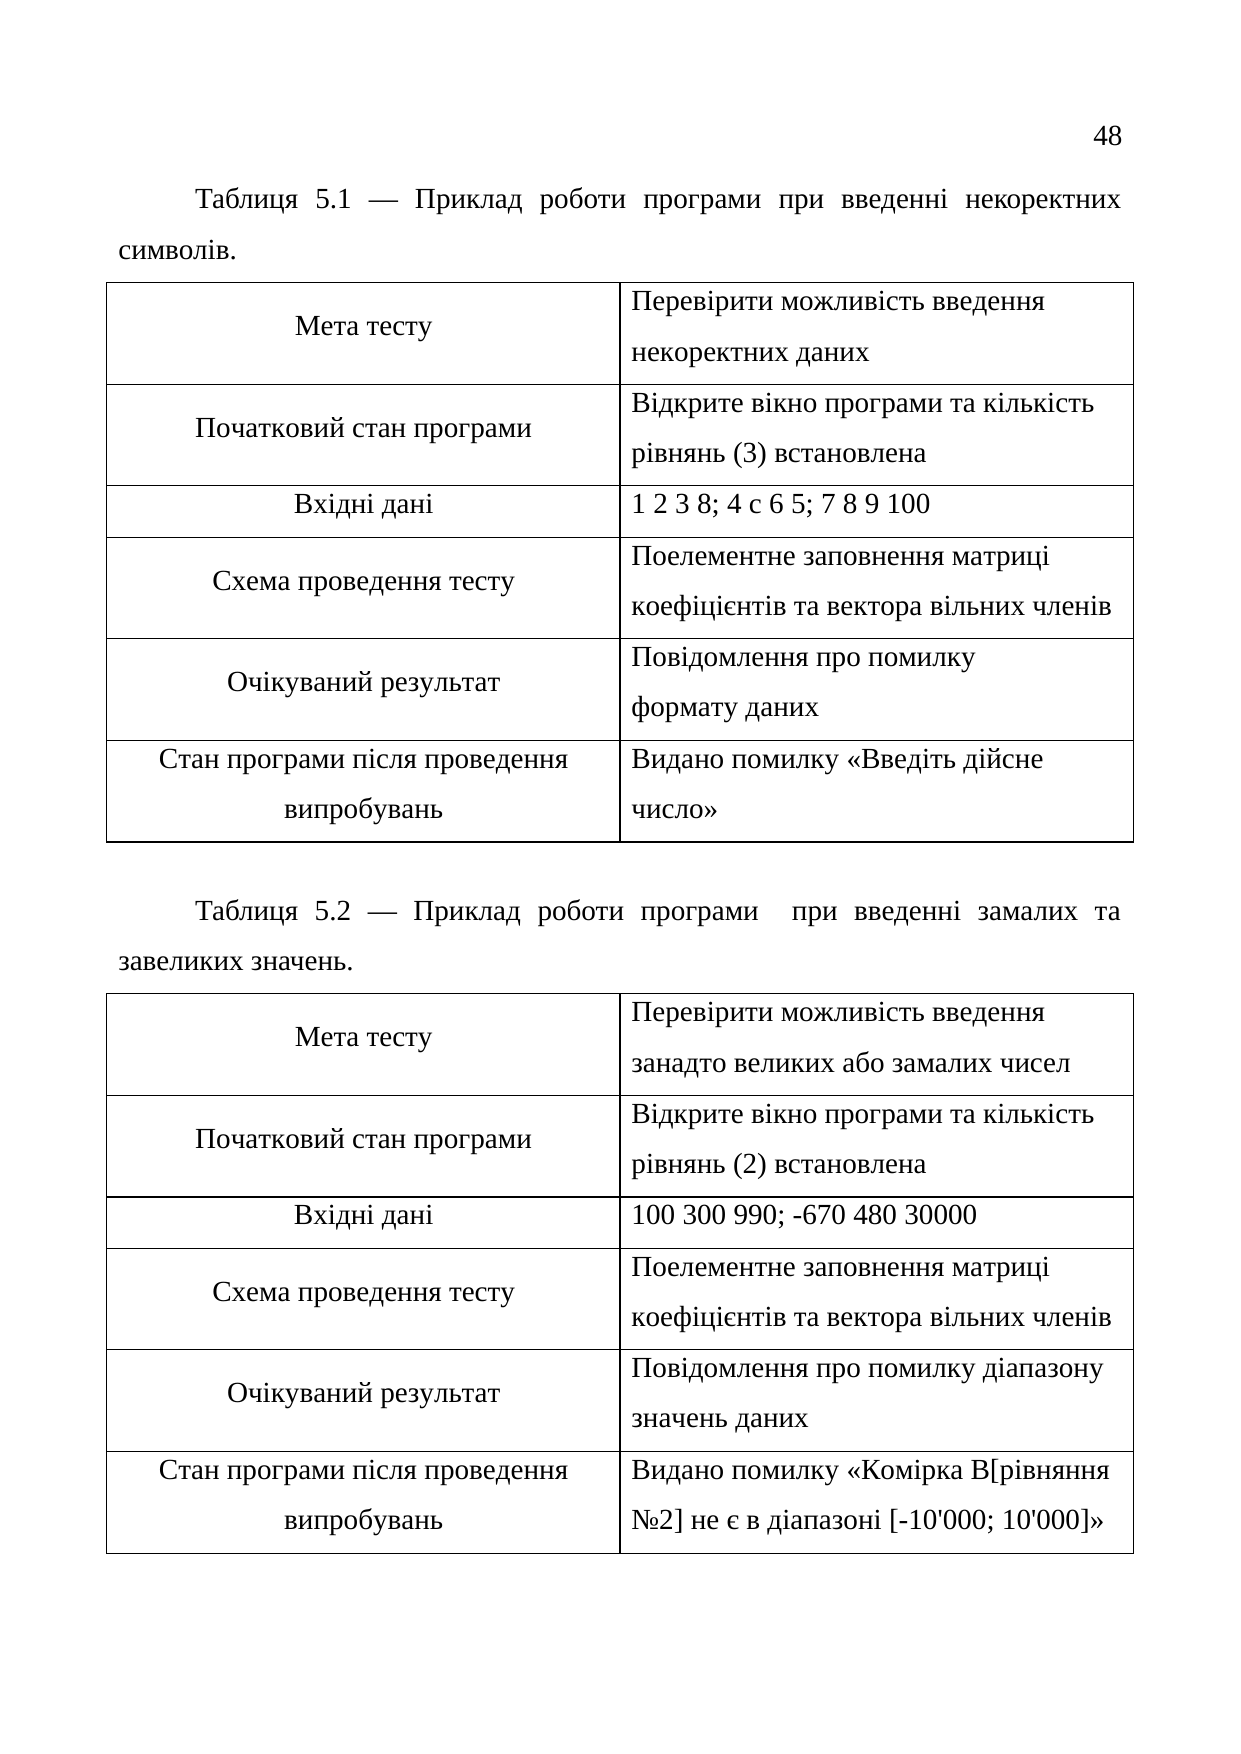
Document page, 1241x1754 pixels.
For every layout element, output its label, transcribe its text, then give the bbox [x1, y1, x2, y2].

table_cell Відкрите вікно програми та кількість рівнянь (2) встановлена [621, 1096, 1133, 1196]
table_header Перевірити можливість введення некоректних даних [621, 283, 1133, 384]
table_cell Схема проведення тесту [107, 538, 619, 638]
table_header Мета тесту [107, 283, 619, 384]
table_cell Видано помилку «Комірка B[рівняння №2] не є в діапазоні [-10'000; 10'000]» [621, 1452, 1133, 1552]
table_cell Очікуваний результат [107, 1350, 619, 1451]
table_cell Схема проведення тесту [107, 1249, 619, 1349]
table_cell Очікуваний результат [107, 639, 619, 740]
table_cell Початковий стан програми [107, 385, 619, 485]
table_header Мета тесту [107, 994, 619, 1095]
table_cell Вхідні дані [107, 1198, 619, 1248]
table_cell Початковий стан програми [107, 1096, 619, 1196]
table_cell Поелементне заповнення матриці коефіцієнтів та вектора вільних членів [621, 1249, 1133, 1349]
table_cell Повідомлення про помилку діапазону значень даних [621, 1350, 1133, 1451]
table_cell Повідомлення про помилку формату даних [621, 639, 1133, 740]
table_cell 100 300 990; -670 480 30000 [621, 1198, 1133, 1248]
table_cell Поелементне заповнення матриці коефіцієнтів та вектора вільних членів [621, 538, 1133, 638]
table_cell 1 2 3 8; 4 c 6 5; 7 8 9 100 [621, 486, 1133, 537]
table_cell Видано помилку «Введіть дійсне число» [621, 741, 1133, 841]
table_cell Вхідні дані [107, 486, 619, 537]
table_cell Відкрите вікно програми та кількість рівнянь (3) встановлена [621, 385, 1133, 485]
text Таблиця 5.1 — Приклад роботи програми при введенні некоректних символів. [118, 182, 1122, 266]
table_cell Стан програми після проведення випробувань [107, 1452, 619, 1552]
table_header Перевірити можливість введення занадто великих або замалих чисел [621, 994, 1133, 1095]
table_cell Стан програми після проведення випробувань [107, 741, 619, 841]
text Таблиця 5.2 — Приклад роботи програми при введенні замалих та завеликих значень. [118, 893, 1122, 977]
